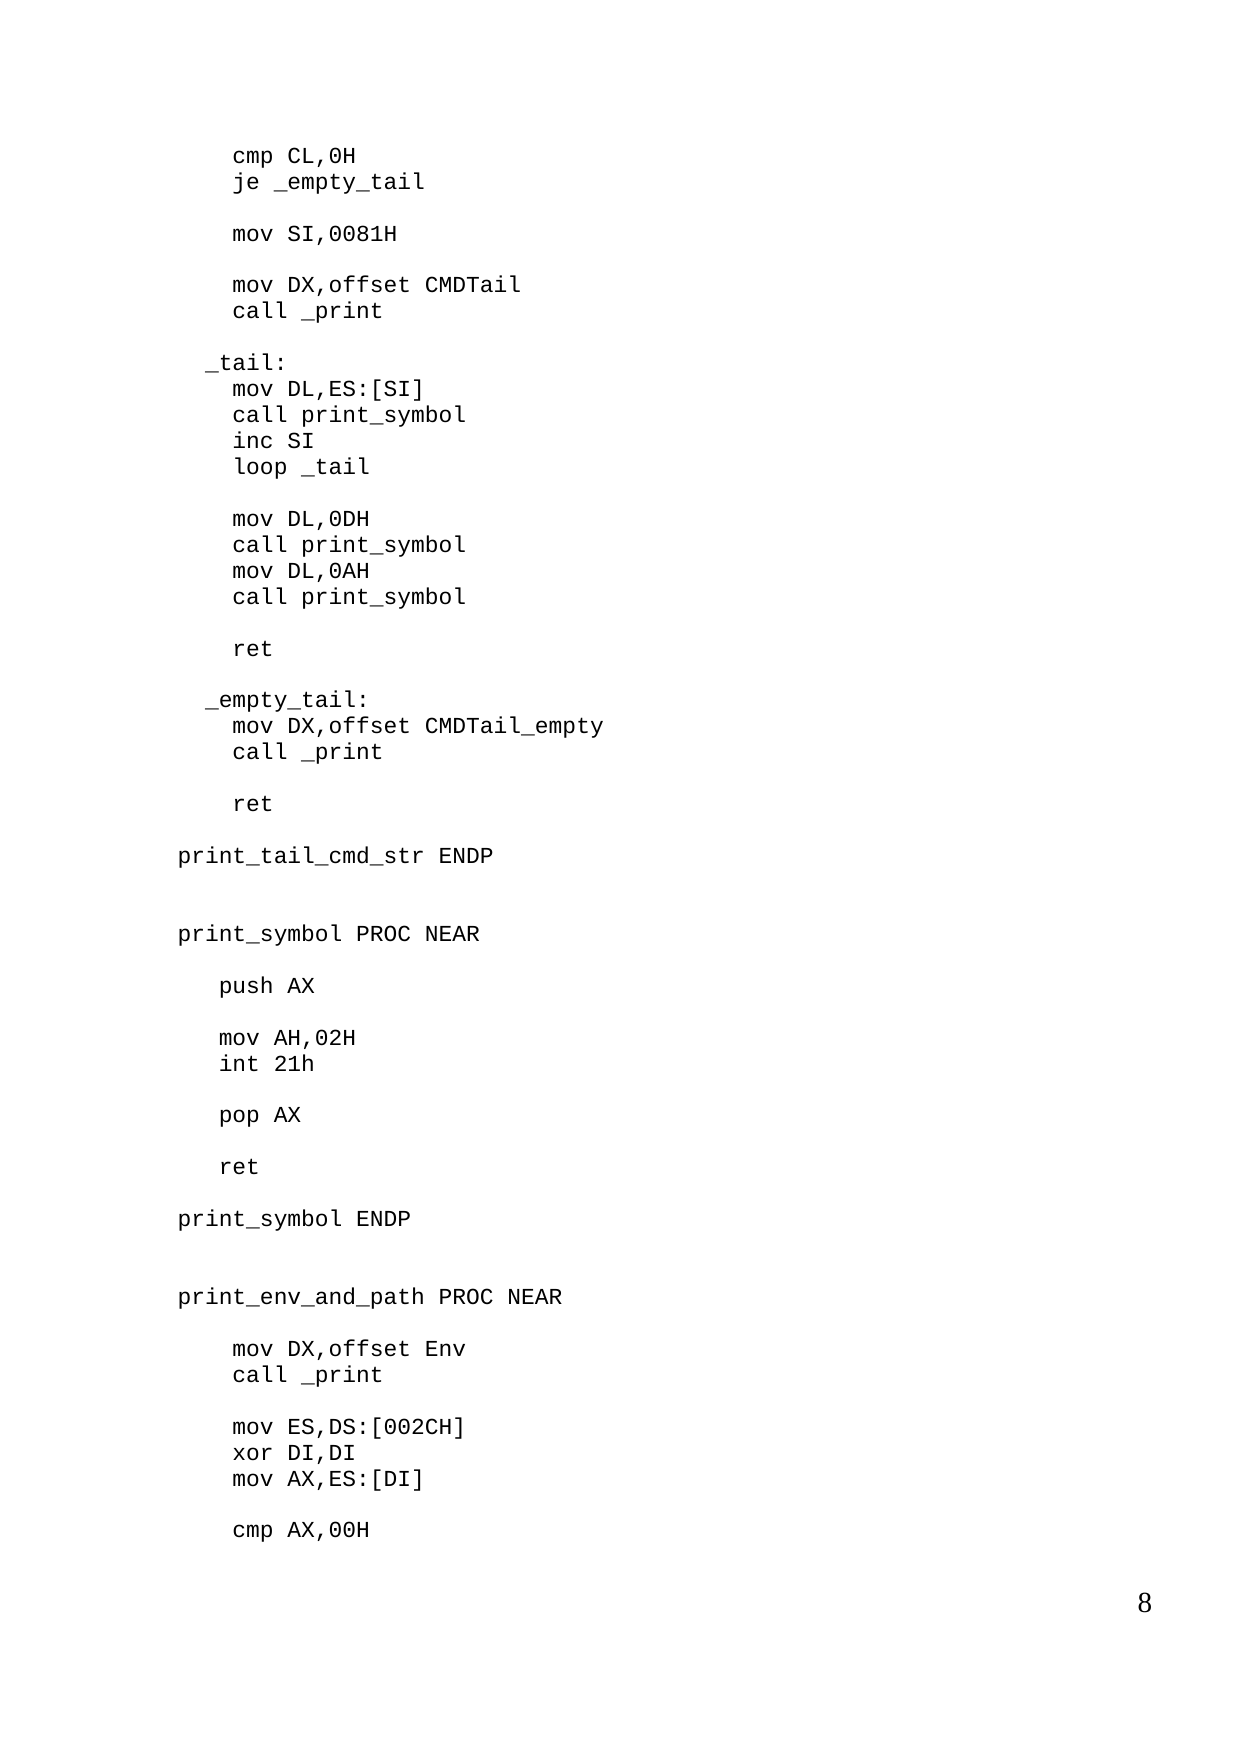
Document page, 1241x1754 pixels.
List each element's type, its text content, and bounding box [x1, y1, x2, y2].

text push AX [177, 974, 1152, 1000]
text call _print [177, 741, 1152, 767]
text mov DL,0AH [177, 559, 1152, 585]
text _tail: [177, 352, 1152, 377]
text call print_symbol [177, 533, 1152, 559]
text cmp AX,00H [177, 1519, 1152, 1545]
text mov DL,0DH [177, 507, 1152, 533]
text call print_symbol [177, 585, 1152, 611]
text print_symbol ENDP [177, 1207, 1152, 1233]
text ret [177, 792, 1152, 818]
text mov AH,02H [177, 1026, 1152, 1052]
text loop _tail [177, 455, 1152, 481]
text mov DL,ES:[SI] [177, 377, 1152, 403]
text ret [177, 1156, 1152, 1182]
text int 21h [177, 1052, 1152, 1078]
text cmp CL,0H [177, 144, 1152, 170]
text mov DX,offset CMDTail_empty [177, 715, 1152, 741]
text mov DX,offset CMDTail [177, 274, 1152, 300]
text print_tail_cmd_str ENDP [177, 844, 1152, 870]
text print_env_and_path PROC NEAR [177, 1285, 1152, 1311]
text xor DI,DI [177, 1441, 1152, 1467]
text _empty_tail: [177, 689, 1152, 715]
text print_symbol PROC NEAR [177, 922, 1152, 948]
text pop AX [177, 1104, 1152, 1130]
text call _print [177, 300, 1152, 326]
text call _print [177, 1363, 1152, 1389]
text mov ES,DS:[002CH] [177, 1415, 1152, 1441]
text call print_symbol [177, 403, 1152, 429]
text mov DX,offset Env [177, 1337, 1152, 1363]
text mov SI,0081H [177, 222, 1152, 248]
text inc SI [177, 429, 1152, 455]
text je _empty_tail [177, 170, 1152, 196]
text ret [177, 637, 1152, 663]
text mov AX,ES:[DI] [177, 1467, 1152, 1493]
